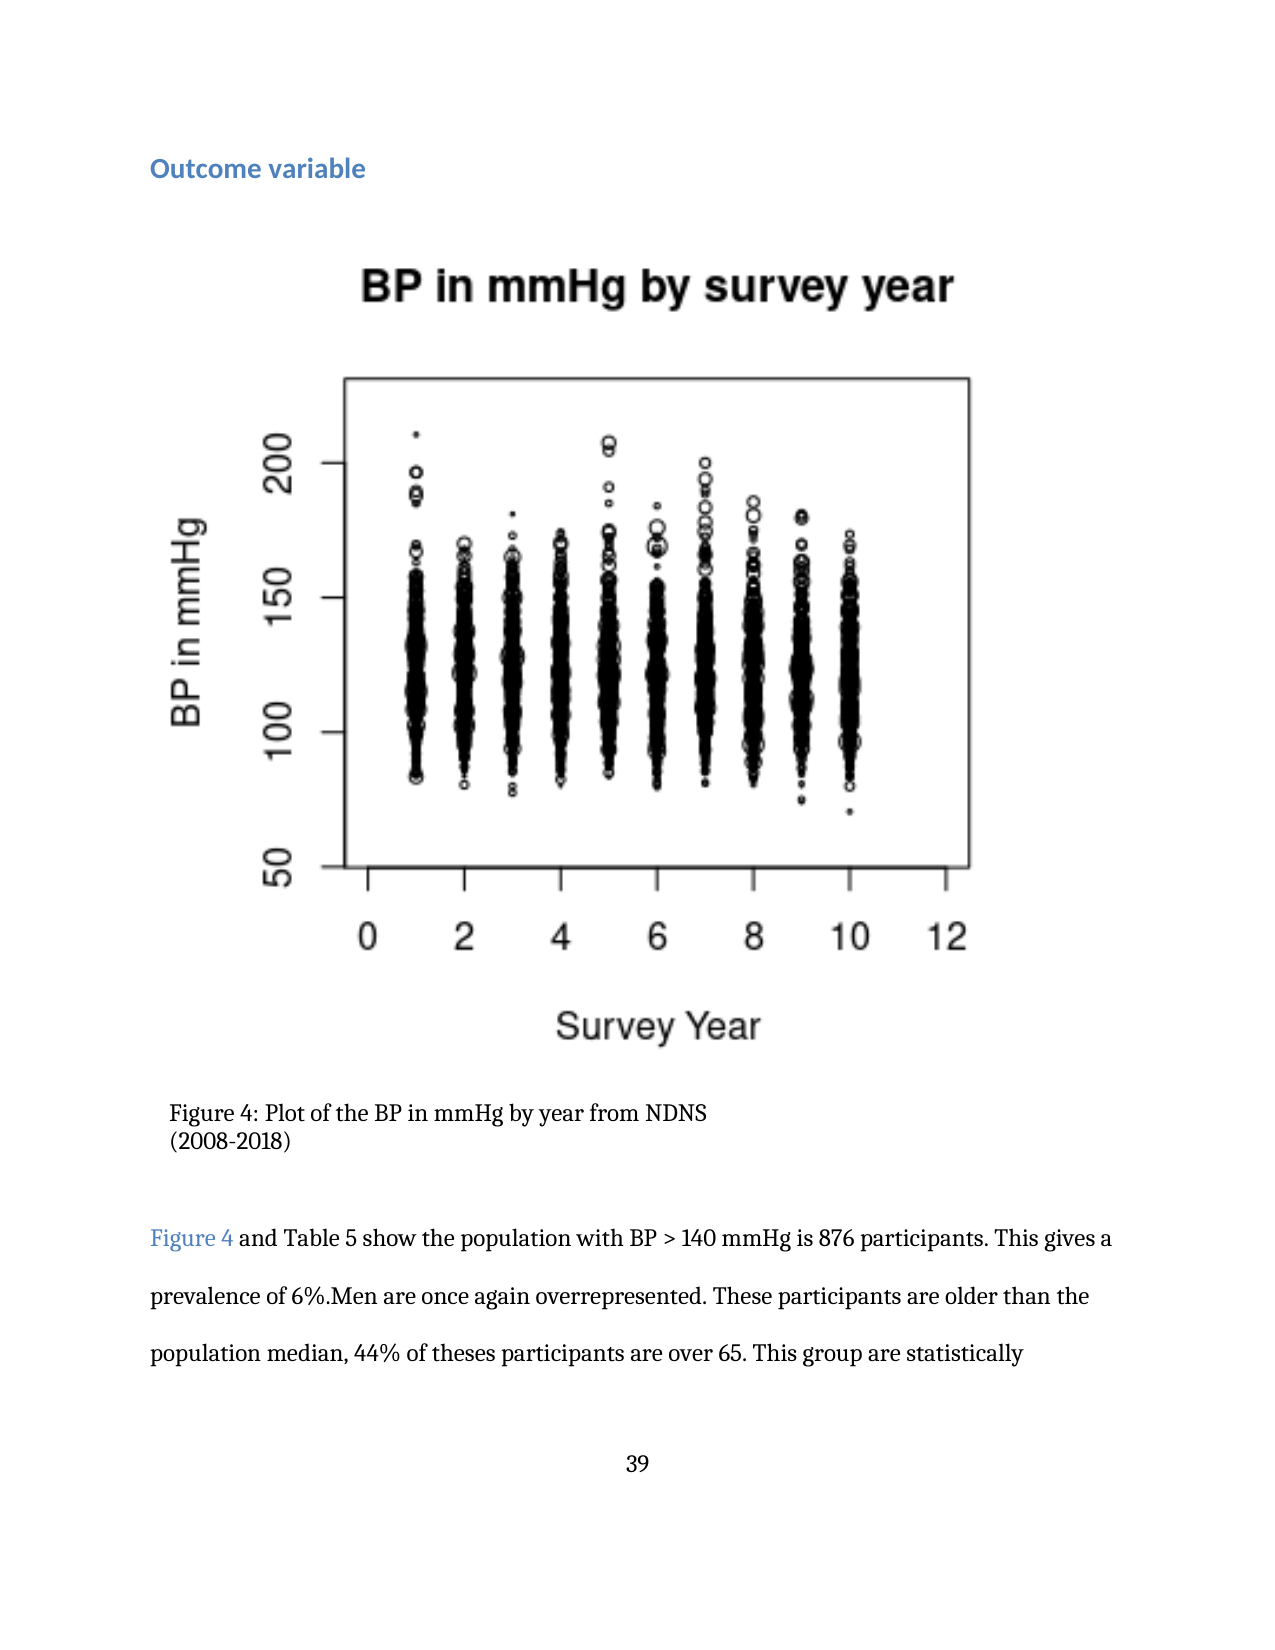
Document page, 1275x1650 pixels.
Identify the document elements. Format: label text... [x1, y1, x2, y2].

subtitle Outcome variable [150, 150, 1125, 186]
picture [161, 195, 1065, 1099]
text [169, 186, 775, 195]
text Figure 4 and Table 5 show the population with BP > 140 mmHg is 876 participants. This gives a prevalence of 6%.Men are once again overrepresented. These participants are older than the population median, 44% of theses participants are over 65. This group are statistically [150, 1224, 1125, 1368]
text Figure 4: Plot of the BP in mmHg by year from NDNS (2008-2018) [169, 1099, 775, 1156]
